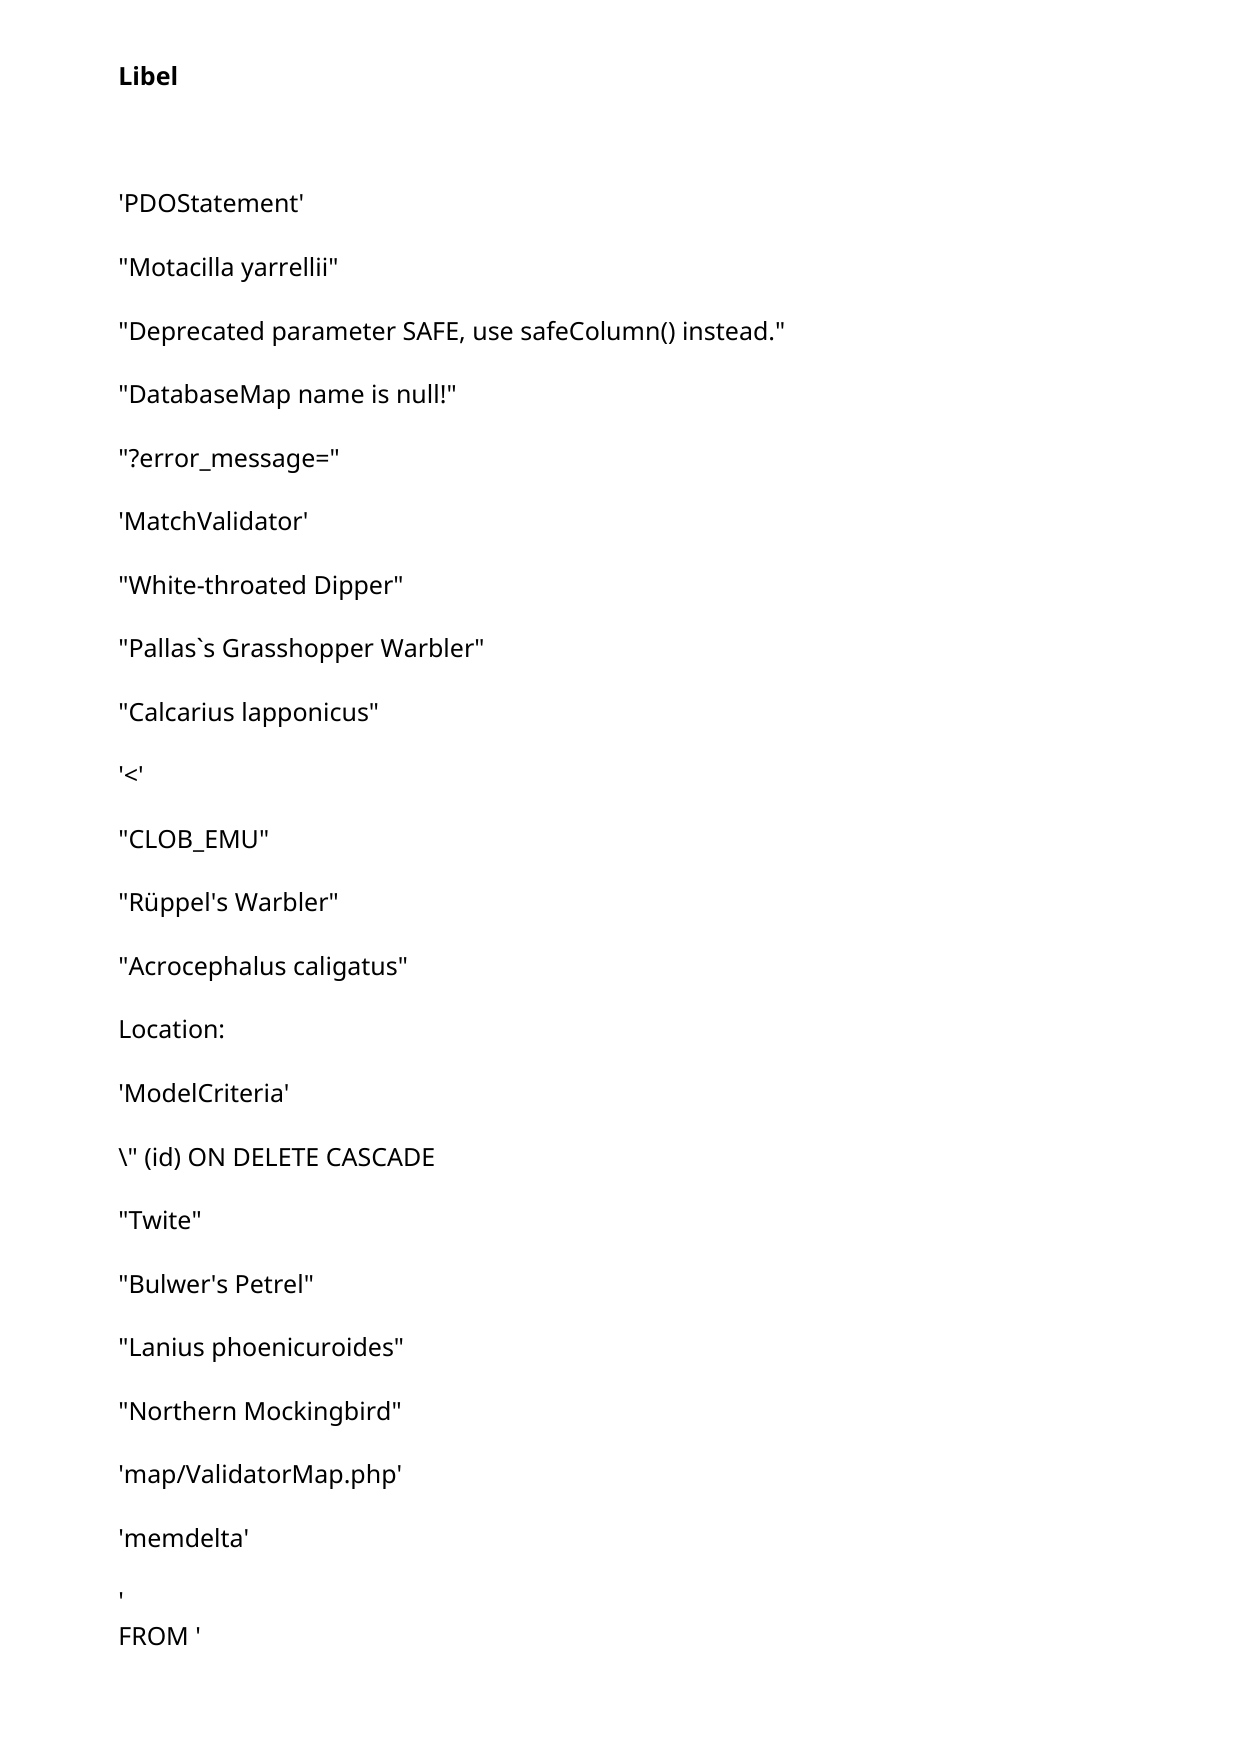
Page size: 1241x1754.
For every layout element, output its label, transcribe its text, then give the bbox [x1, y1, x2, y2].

table_cell "CLOB_EMU" [118, 822, 1240, 885]
table_cell "Motacilla yarrellii" [118, 250, 1240, 313]
table_cell 'memdelta' [118, 1521, 1240, 1584]
table_cell "Bulwer's Petrel" [118, 1266, 1240, 1330]
table_cell ' FROM ' [118, 1584, 1240, 1682]
table_cell Location: [118, 1012, 1240, 1076]
table_cell "Northern Mockingbird" [118, 1394, 1240, 1457]
table_cell '<' [118, 758, 1240, 822]
table_cell "Lanius phoenicuroides" [118, 1330, 1240, 1393]
table_cell "Deprecated parameter SAFE, use safeColumn() instead." [118, 313, 1240, 377]
table_cell "DatabaseMap name is null!" [118, 377, 1240, 440]
table_cell 'ModelCriteria' [118, 1076, 1240, 1139]
table_cell "Calcarius lapponicus" [118, 695, 1240, 758]
table_cell 'MatchValidator' [118, 504, 1240, 567]
table_cell \" (id) ON DELETE CASCADE [118, 1139, 1240, 1203]
table_header Libel [118, 59, 1240, 123]
table_cell [118, 123, 1240, 186]
table_cell "Rüppel's Warbler" [118, 885, 1240, 949]
table_cell "White-throated Dipper" [118, 568, 1240, 631]
table_cell "Acrocephalus caligatus" [118, 949, 1240, 1012]
table_cell 'map/ValidatorMap.php' [118, 1457, 1240, 1521]
table_cell "?error_message=" [118, 440, 1240, 504]
table_cell "Twite" [118, 1203, 1240, 1266]
table_cell "Pallas`s Grasshopper Warbler" [118, 631, 1240, 694]
table_cell 'PDOStatement' [118, 186, 1240, 250]
